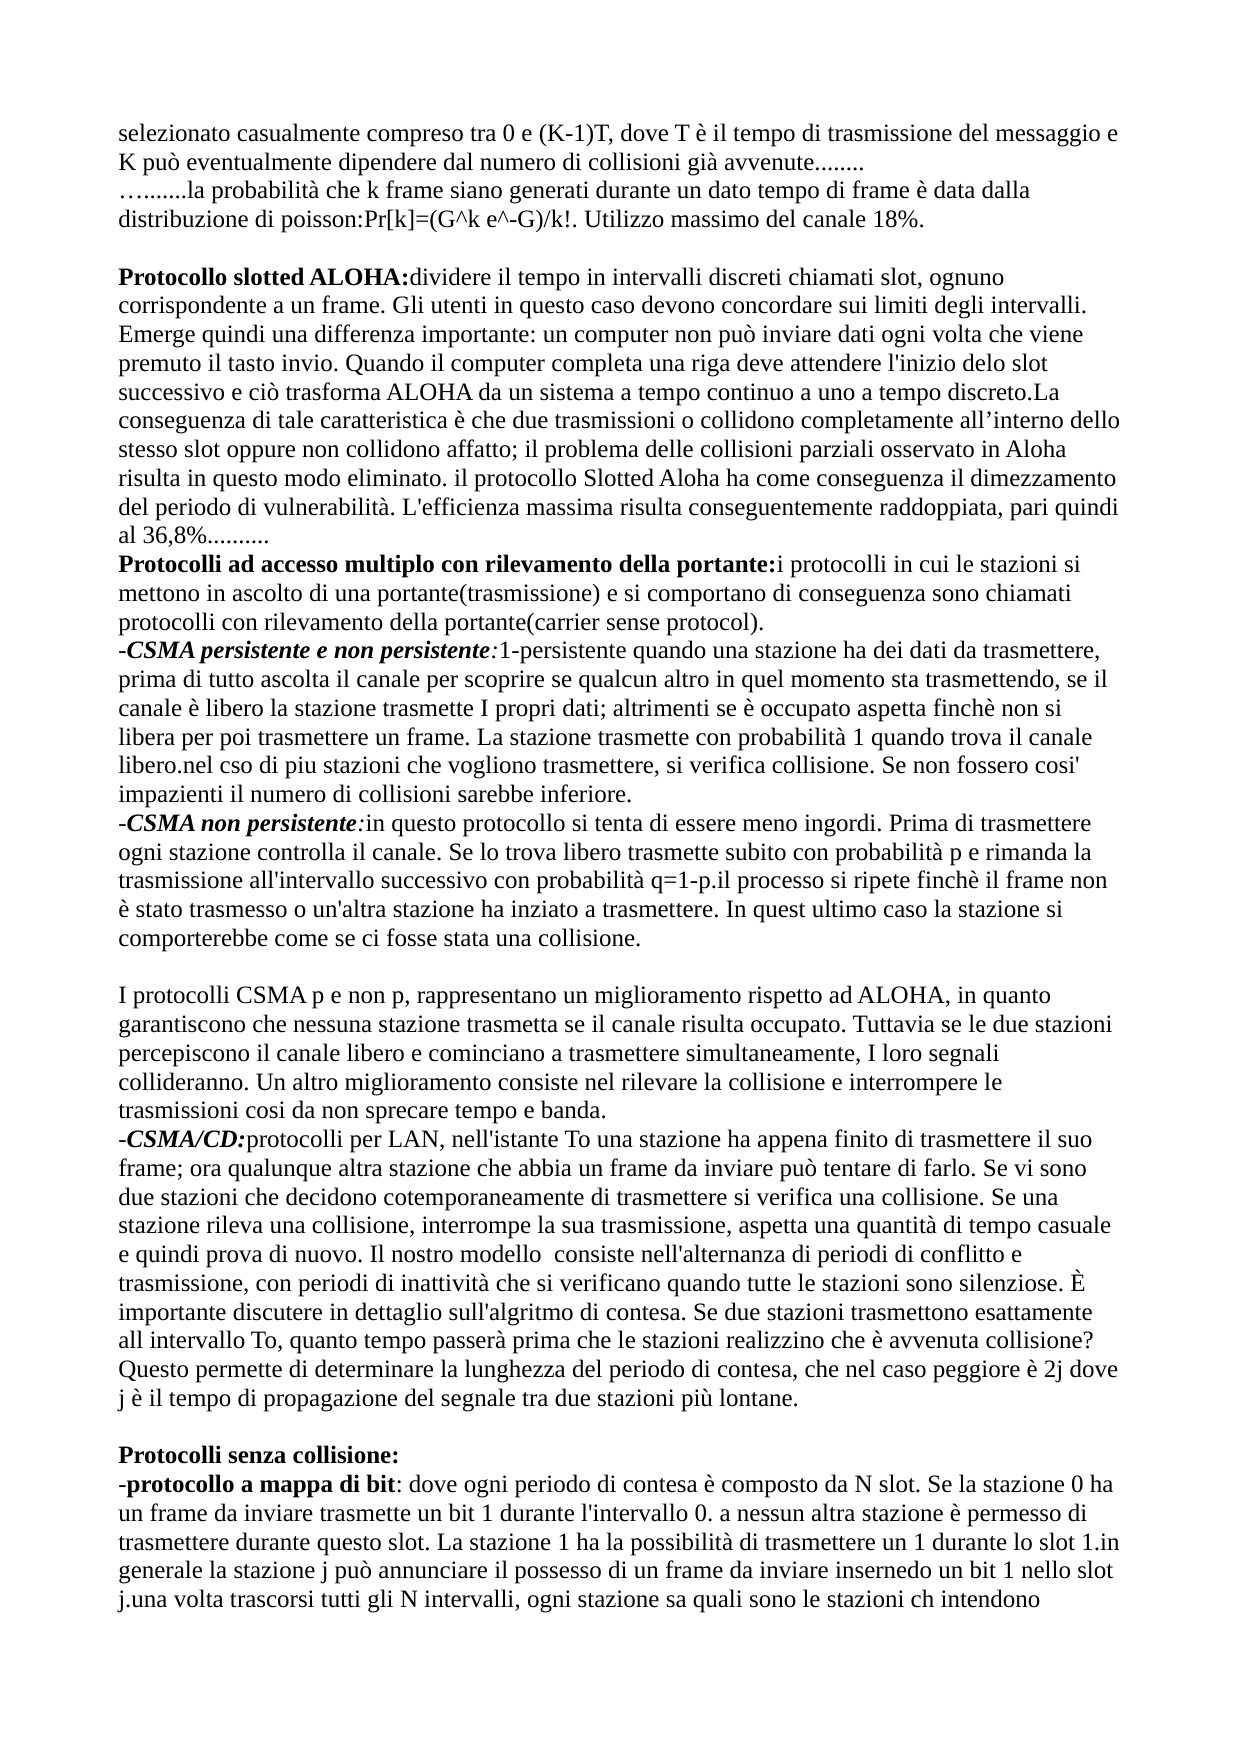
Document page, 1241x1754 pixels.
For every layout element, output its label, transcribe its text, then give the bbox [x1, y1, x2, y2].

text Protocollo slotted ALOHA:dividere il tempo in intervalli discreti chiamati slot, ognuno corrispondente a un frame. Gli utenti in questo caso devono concordare sui limiti degli intervalli. Emerge quindi una differenza importante: un computer non può inviare dati ogni volta che viene premuto il tasto invio. Quando il computer completa una riga deve attendere l'inizio delo slot successivo e ciò trasforma ALOHA da un sistema a tempo continuo a uno a tempo discreto.La conseguenza di tale caratteristica è che due trasmissioni o collidono completamente all’interno dello stesso slot oppure non collidono affatto; il problema delle collisioni parziali osservato in Aloha risulta in questo modo eliminato. il protocollo Slotted Aloha ha come conseguenza il dimezzamento del periodo di vulnerabilità. L'efficienza massima risulta conseguentemente raddoppiata, pari quindi al 36,8%.......... [118, 262, 1122, 549]
text Protocolli senza collisione: [118, 1441, 1122, 1469]
text -CSMA/CD:protocolli per LAN, nell'istante To una stazione ha appena finito di trasmettere il suo frame; ora qualunque altra stazione che abbia un frame da inviare può tentare di farlo. Se vi sono due stazioni che decidono cotemporaneamente di trasmettere si verifica una collisione. Se una stazione rileva una collisione, interrompe la sua trasmissione, aspetta una quantità di tempo casuale e quindi prova di nuovo. Il nostro modello consiste nell'alternanza di periodi di conflitto e trasmissione, con periodi di inattività che si verificano quando tutte le stazioni sono silenziose. È importante discutere in dettaglio sull'algritmo di contesa. Se due stazioni trasmettono esattamente all intervallo To, quanto tempo passerà prima che le stazioni realizzino che è avvenuta collisione? Questo permette di determinare la lunghezza del periodo di contesa, che nel caso peggiore è 2j dove j è il tempo di propagazione del segnale tra due stazioni più lontane. [118, 1124, 1122, 1412]
text ….......la probabilità che k frame siano generati durante un dato tempo di frame è data dalla distribuzione di poisson:Pr[k]=(G^k e^-G)/k!. Utilizzo massimo del canale 18%. [118, 176, 1122, 233]
text selezionato casualmente compreso tra 0 e (K-1)T, dove T è il tempo di trasmissione del messaggio e K può eventualmente dipendere dal numero di collisioni già avvenute........ [118, 118, 1122, 176]
text -protocollo a mappa di bit: dove ogni periodo di contesa è composto da N slot. Se la stazione 0 ha un frame da inviare trasmette un bit 1 durante l'intervallo 0. a nessun altra stazione è permesso di trasmettere durante questo slot. La stazione 1 ha la possibilità di trasmettere un 1 durante lo slot 1.in generale la stazione j può annunciare il possesso di un frame da inviare insernedo un bit 1 nello slot j.una volta trascorsi tutti gli N intervalli, ogni stazione sa quali sono le stazioni ch intendono [118, 1469, 1122, 1613]
text -CSMA persistente e non persistente:1-persistente quando una stazione ha dei dati da trasmettere, prima di tutto ascolta il canale per scoprire se qualcun altro in quel momento sta trasmettendo, se il canale è libero la stazione trasmette I propri dati; altrimenti se è occupato aspetta finchè non si libera per poi trasmettere un frame. La stazione trasmette con probabilità 1 quando trova il canale libero.nel cso di piu stazioni che vogliono trasmettere, si verifica collisione. Se non fossero cosi' impazienti il numero di collisioni sarebbe inferiore. [118, 636, 1122, 808]
text I protocolli CSMA p e non p, rappresentano un miglioramento rispetto ad ALOHA, in quanto garantiscono che nessuna stazione trasmetta se il canale risulta occupato. Tuttavia se le due stazioni percepiscono il canale libero e cominciano a trasmettere simultaneamente, I loro segnali collideranno. Un altro miglioramento consiste nel rilevare la collisione e interrompere le trasmissioni cosi da non sprecare tempo e banda. [118, 981, 1122, 1124]
text -CSMA non persistente:in questo protocollo si tenta di essere meno ingordi. Prima di trasmettere ogni stazione controlla il canale. Se lo trova libero trasmette subito con probabilità p e rimanda la trasmissione all'intervallo successivo con probabilità q=1-p.il processo si ripete finchè il frame non è stato trasmesso o un'altra stazione ha inziato a trasmettere. In quest ultimo caso la stazione si comporterebbe come se ci fosse stata una collisione. [118, 808, 1122, 952]
text Protocolli ad accesso multiplo con rilevamento della portante:i protocolli in cui le stazioni si mettono in ascolto di una portante(trasmissione) e si comportano di conseguenza sono chiamati protocolli con rilevamento della portante(carrier sense protocol). [118, 549, 1122, 636]
